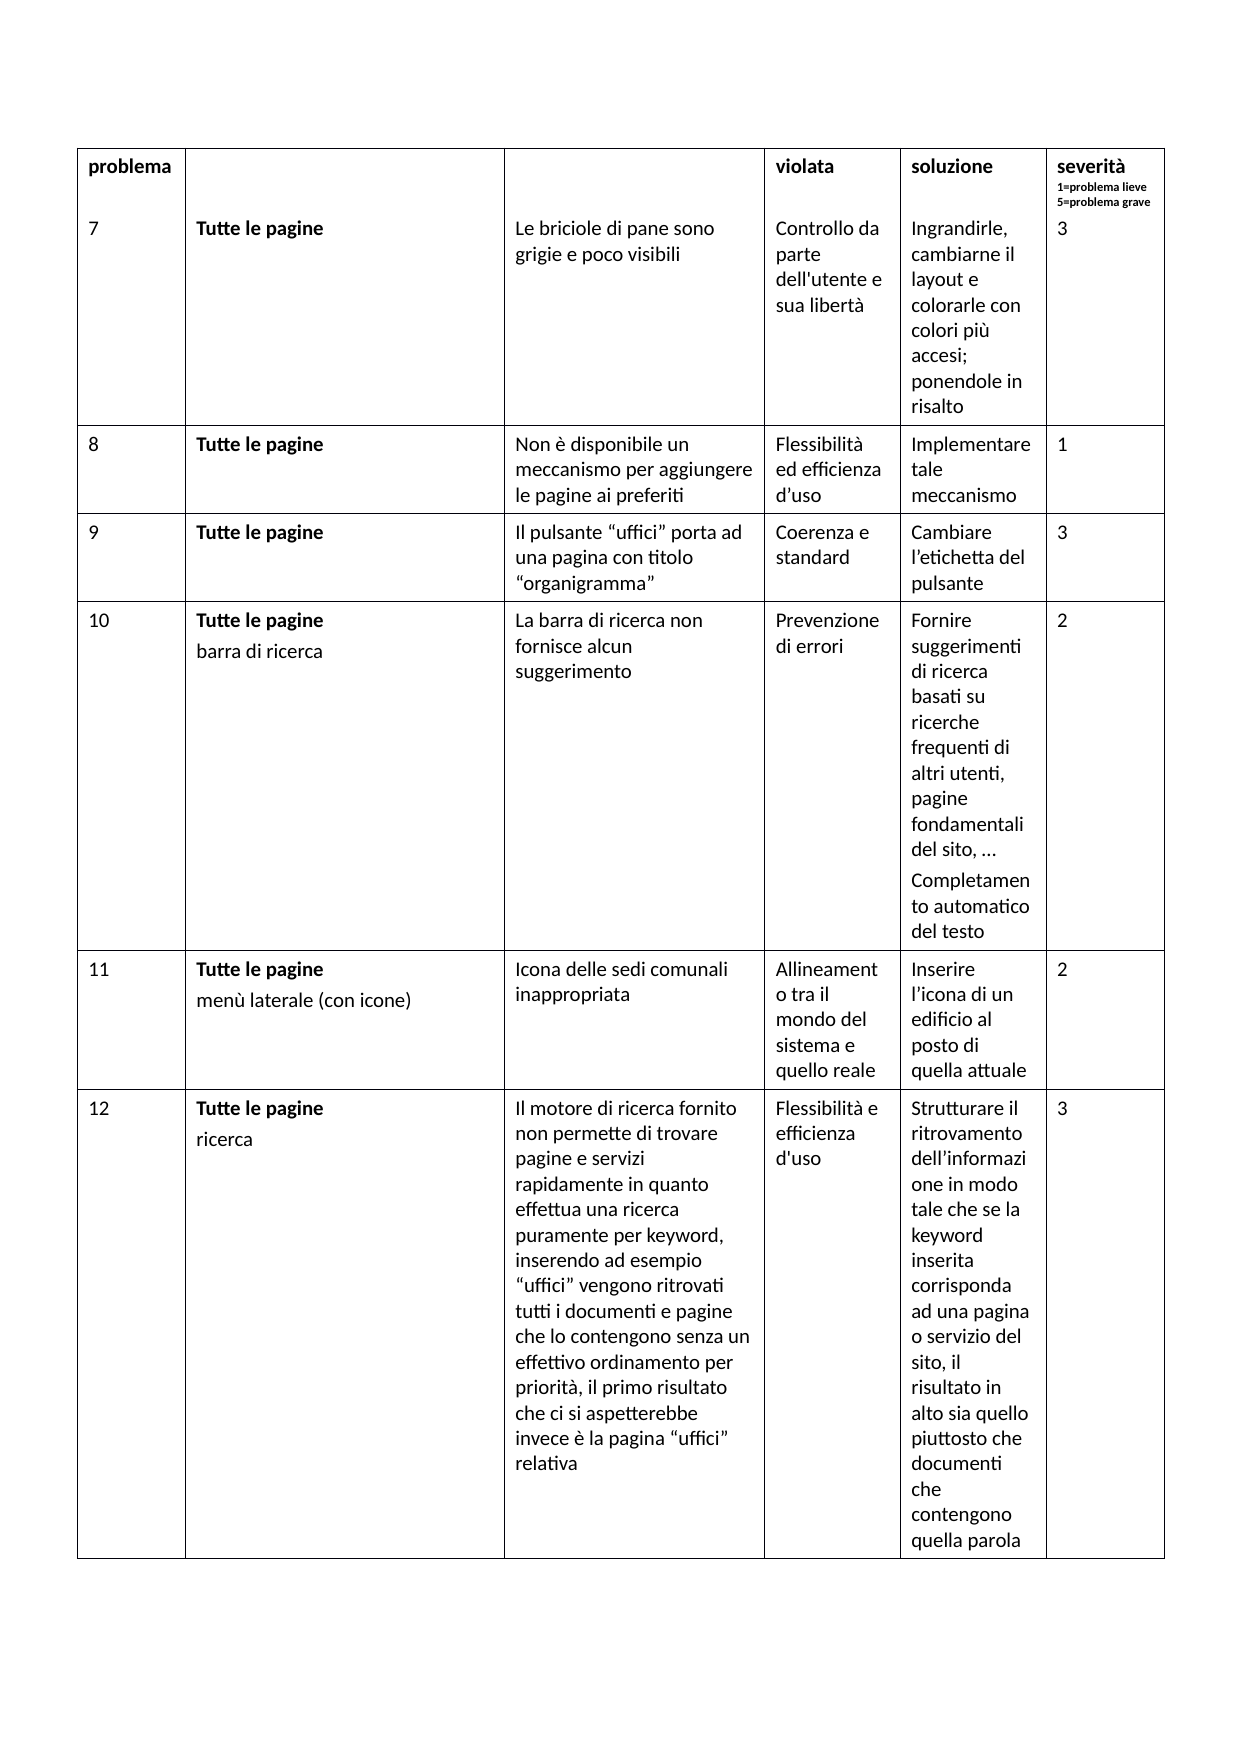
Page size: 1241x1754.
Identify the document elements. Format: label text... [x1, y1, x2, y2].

table_cell 3 [1047, 514, 1164, 601]
table_cell 10 [78, 602, 185, 950]
table_header severità 1=problema lieve 5=problema grave [1047, 149, 1164, 210]
table_cell 7 [78, 210, 185, 425]
table_cell Tutte le pagine [186, 514, 504, 601]
table_cell Le briciole di pane sono grigie e poco visibili [505, 210, 764, 425]
table_cell Controllo da parte dell'utente e sua libertà [765, 210, 900, 425]
table_cell Tutte le pagine [186, 210, 504, 425]
table_cell La barra di ricerca non fornisce alcun suggerimento [505, 602, 764, 950]
table_cell 1 [1047, 426, 1164, 513]
table_cell Coerenza e standard [765, 514, 900, 601]
table_cell Tutte le pagine barra di ricerca [186, 602, 504, 950]
table_cell 12 [78, 1090, 185, 1558]
table_cell Flessibilità ed efficienza d’uso [765, 426, 900, 513]
table_cell 2 [1047, 602, 1164, 950]
table_header [505, 149, 764, 210]
table_cell 8 [78, 426, 185, 513]
table_cell Fornire suggerimenti di ricerca basati su ricerche frequenti di altri utenti, pagine fondamentali del sito, … Completamento automatico del testo [901, 602, 1046, 950]
table_cell Prevenzione di errori [765, 602, 900, 950]
table_cell Allineamento tra il mondo del sistema e quello reale [765, 951, 900, 1089]
table_cell Tutte le pagine menù laterale (con icone) [186, 951, 504, 1089]
table_header problema [78, 149, 185, 210]
table_cell Ingrandirle, cambiarne il layout e colorarle con colori più accesi; ponendole in risalto [901, 210, 1046, 425]
table_cell Il motore di ricerca fornito non permette di trovare pagine e servizi rapidamente in quanto effettua una ricerca puramente per keyword, inserendo ad esempio “uffici” vengono ritrovati tutti i documenti e pagine che lo contengono senza un effettivo ordinamento per priorità, il primo risultato che ci si aspetterebbe invece è la pagina “uffici” relativa [505, 1090, 764, 1558]
table_cell Implementare tale meccanismo [901, 426, 1046, 513]
table_cell 3 [1047, 210, 1164, 425]
table_cell Non è disponibile un meccanismo per aggiungere le pagine ai preferiti [505, 426, 764, 513]
table_cell 11 [78, 951, 185, 1089]
table_header soluzione [901, 149, 1046, 210]
table_cell 2 [1047, 951, 1164, 1089]
table_cell Il pulsante “uffici” porta ad una pagina con titolo “organigramma” [505, 514, 764, 601]
table_cell 3 [1047, 1090, 1164, 1558]
table_header violata [765, 149, 900, 210]
table_cell Icona delle sedi comunali inappropriata [505, 951, 764, 1089]
table_cell Tutte le pagine [186, 426, 504, 513]
table_cell Strutturare il ritrovamento dell’informazione in modo tale che se la keyword inserita corrisponda ad una pagina o servizio del sito, il risultato in alto sia quello piuttosto che documenti che contengono quella parola [901, 1090, 1046, 1558]
table_cell Flessibilità e efficienza d'uso [765, 1090, 900, 1558]
table_header [186, 149, 504, 210]
table_cell Cambiare l’etichetta del pulsante [901, 514, 1046, 601]
table_cell 9 [78, 514, 185, 601]
table_cell Tutte le pagine ricerca [186, 1090, 504, 1558]
table_cell Inserire l’icona di un edificio al posto di quella attuale [901, 951, 1046, 1089]
